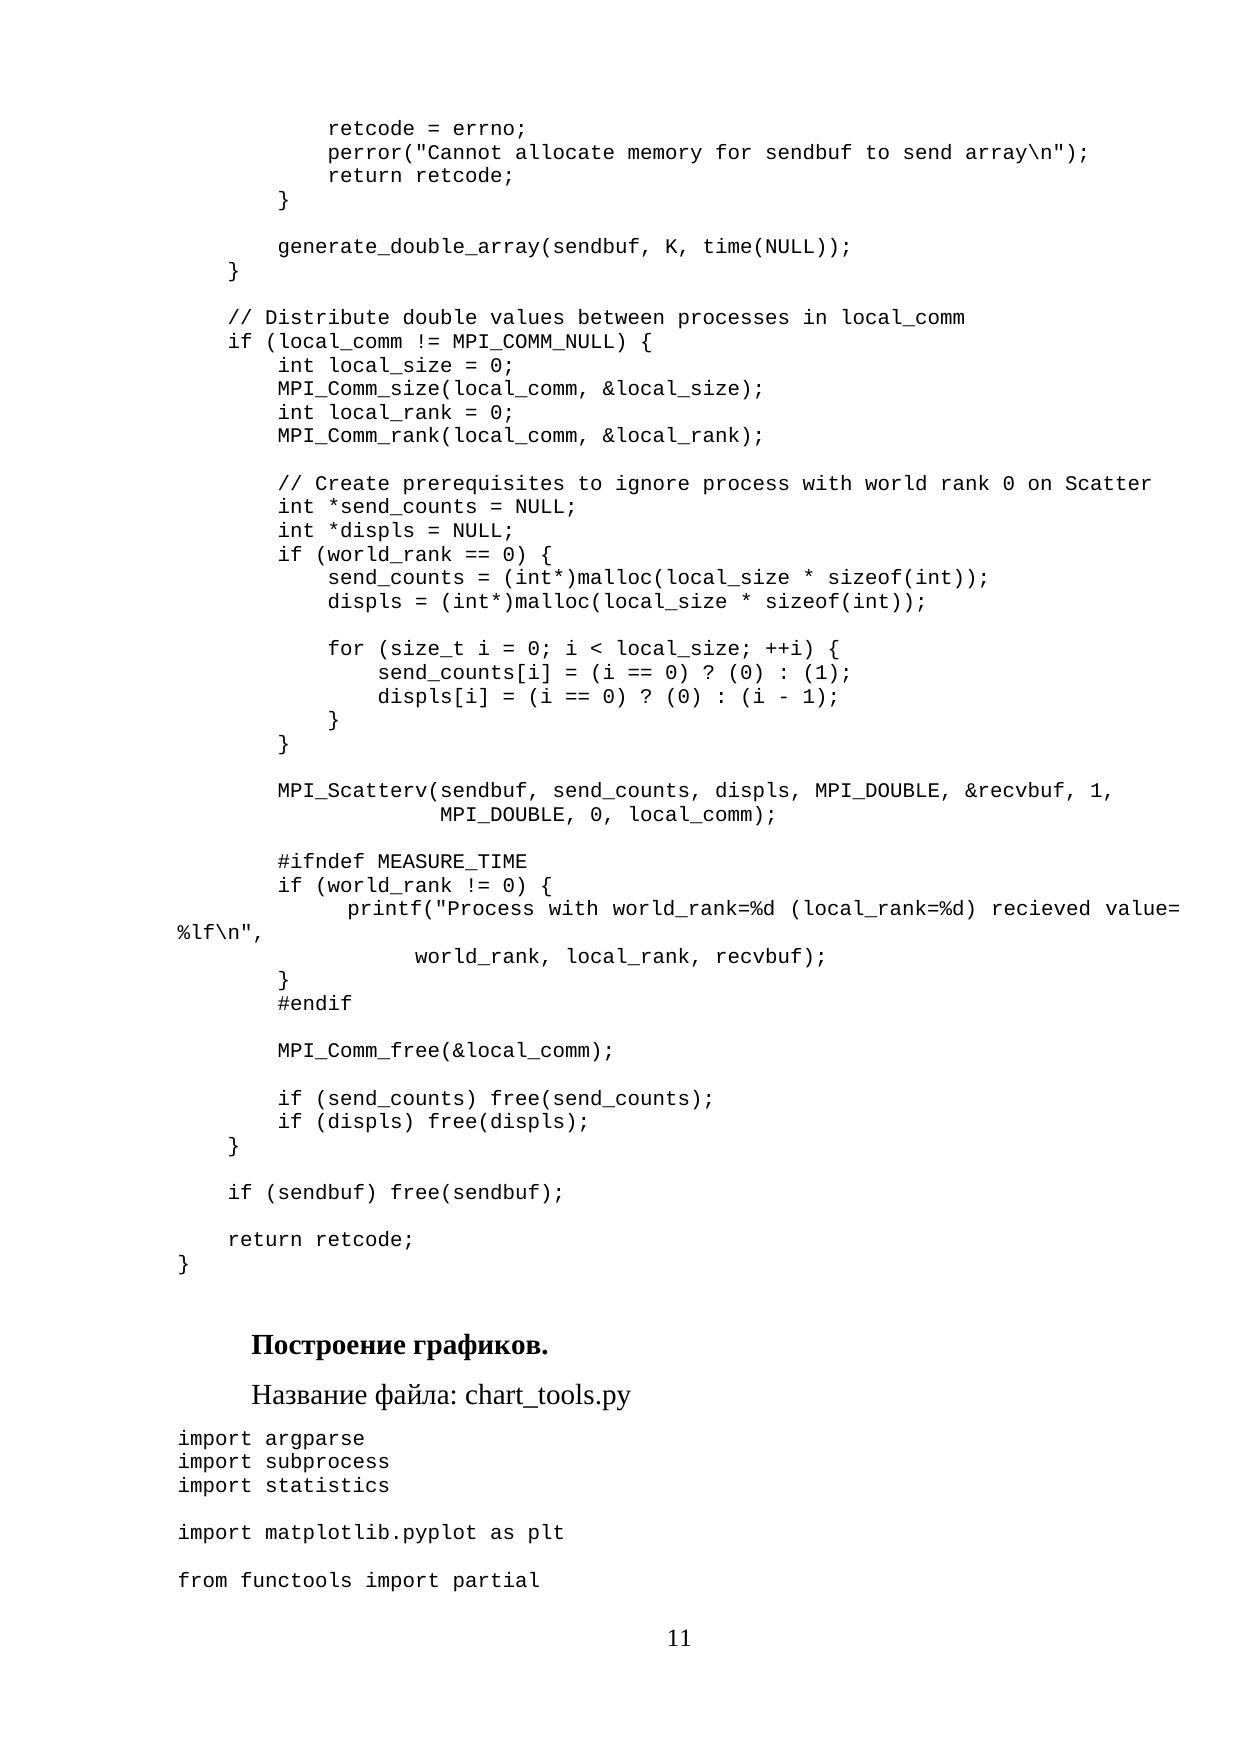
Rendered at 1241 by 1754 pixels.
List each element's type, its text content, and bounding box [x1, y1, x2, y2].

text Построение графиков. [177, 1327, 1181, 1361]
text Название файла: chart_tools.py [177, 1377, 1181, 1411]
table_header retcode = errno; perror("Cannot allocate memory for sendbuf to send array\n"); return retcode; } generate_double_array(sendbuf, K, time(NULL)); } // Distribute double values between processes in local_comm if (local_comm != MPI_COMM_NULL) { int local_size = 0; MPI_Comm_size(local_comm, &local_size); int local_rank = 0; MPI_Comm_rank(local_comm, &local_rank); // Create prerequisites to ignore process with world rank 0 on Scatter int *send_counts = NULL; int *displs = NULL; if (world_rank == 0) { send_counts = (int*)malloc(local_size * sizeof(int)); displs = (int*)malloc(local_size * sizeof(int)); for (size_t i = 0; i < local_size; ++i) { send_counts[i] = (i == 0) ? (0) : (1); displs[i] = (i == 0) ? (0) : (i - 1); } } MPI_Scatterv(sendbuf, send_counts, displs, MPI_DOUBLE, &recvbuf, 1, MPI_DOUBLE, 0, local_comm); #ifndef MEASURE_TIME if (world_rank != 0) { printf("Process with world_rank=%d (local_rank=%d) recieved value=%lf\n", world_rank, local_rank, recvbuf); } #endif MPI_Comm_free(&local_comm); if (send_counts) free(send_counts); if (displs) free(displs); } if (sendbuf) free(sendbuf); return retcode; } [177, 118, 1181, 1277]
table_header import argparse import subprocess import statistics import matplotlib.pyplot as plt from functools import partial [177, 1428, 1181, 1617]
